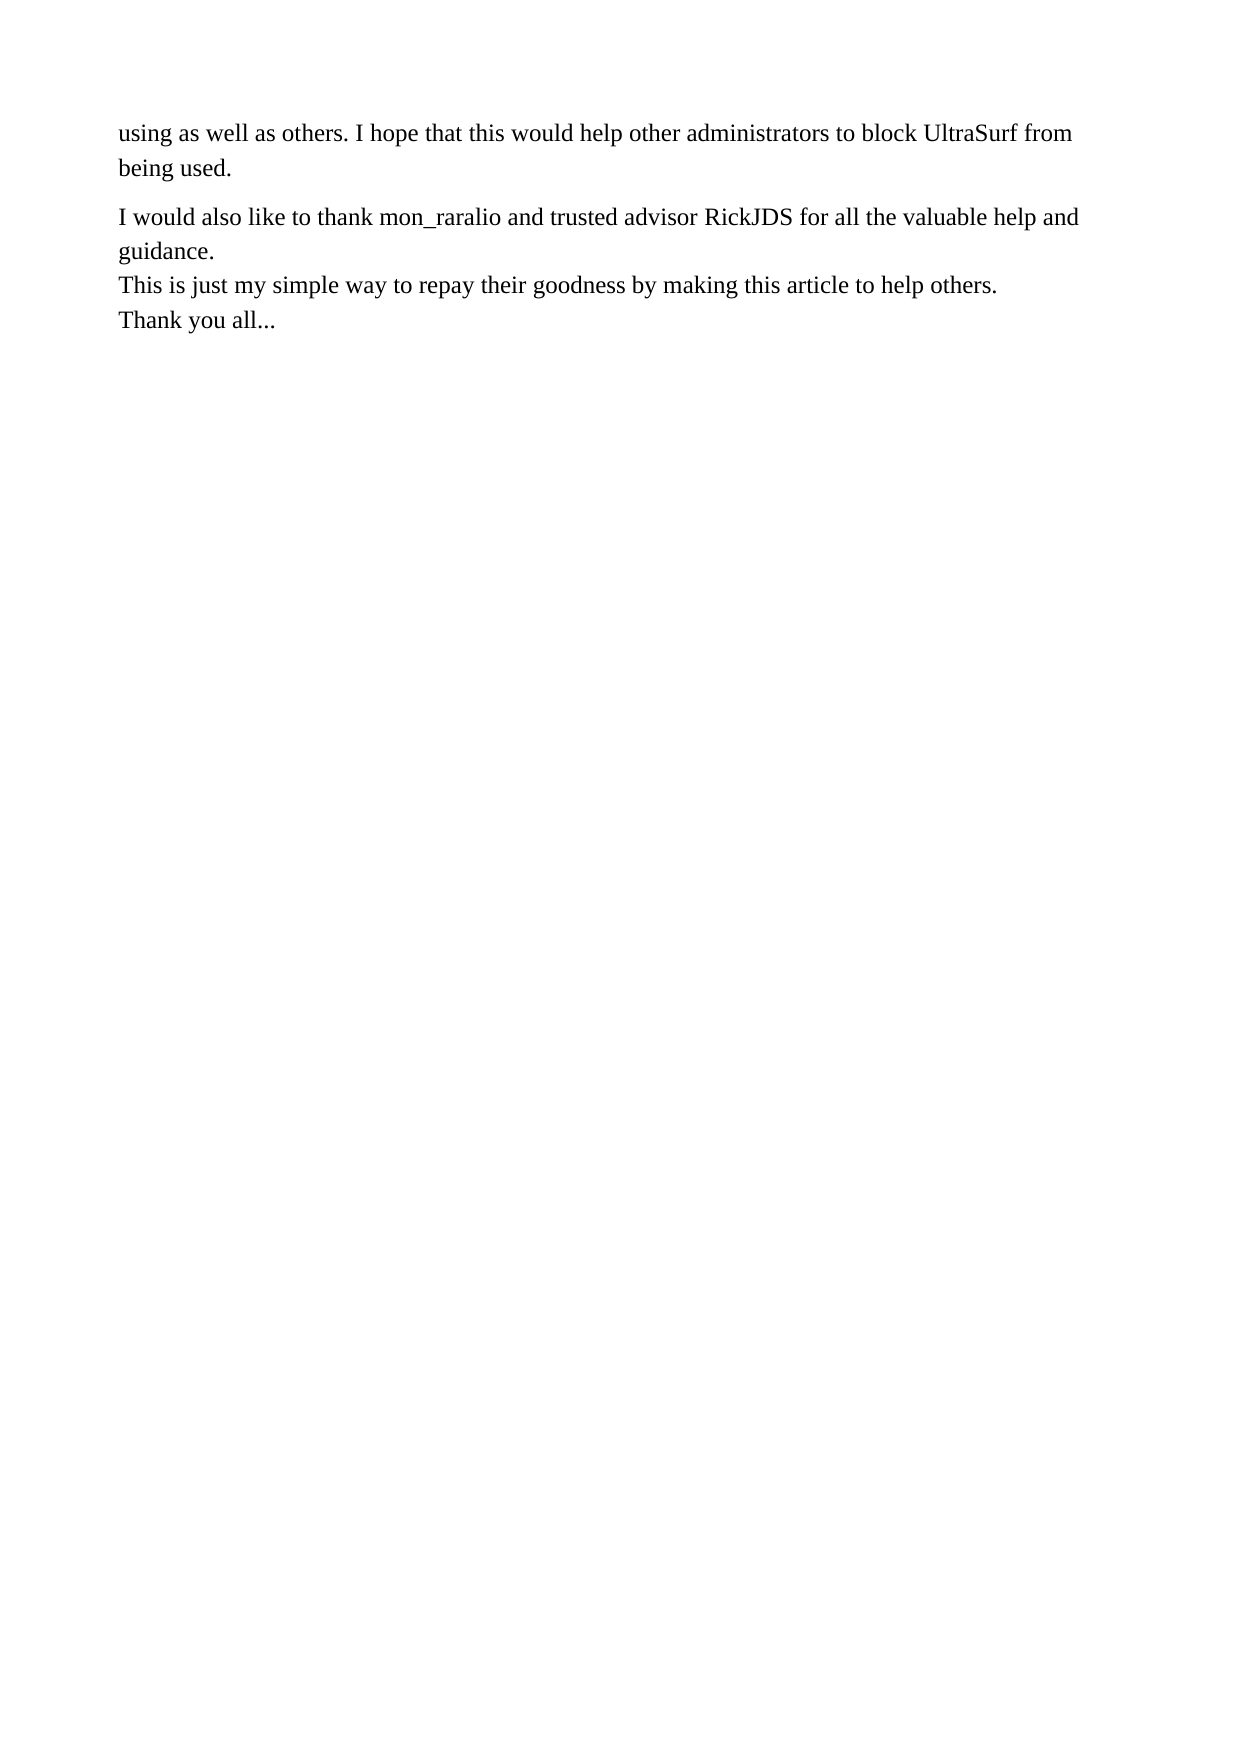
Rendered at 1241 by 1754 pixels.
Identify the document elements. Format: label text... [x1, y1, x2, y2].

text I would also like to thank mon_raralio and trusted advisor RickJDS for all the valuable help and guidance. This is just my simple way to repay their goodness by making this article to help others. Thank you all... [118, 202, 1122, 334]
text using as well as others. I hope that this would help other administrators to block UltraSurf from being used. [118, 118, 1122, 181]
